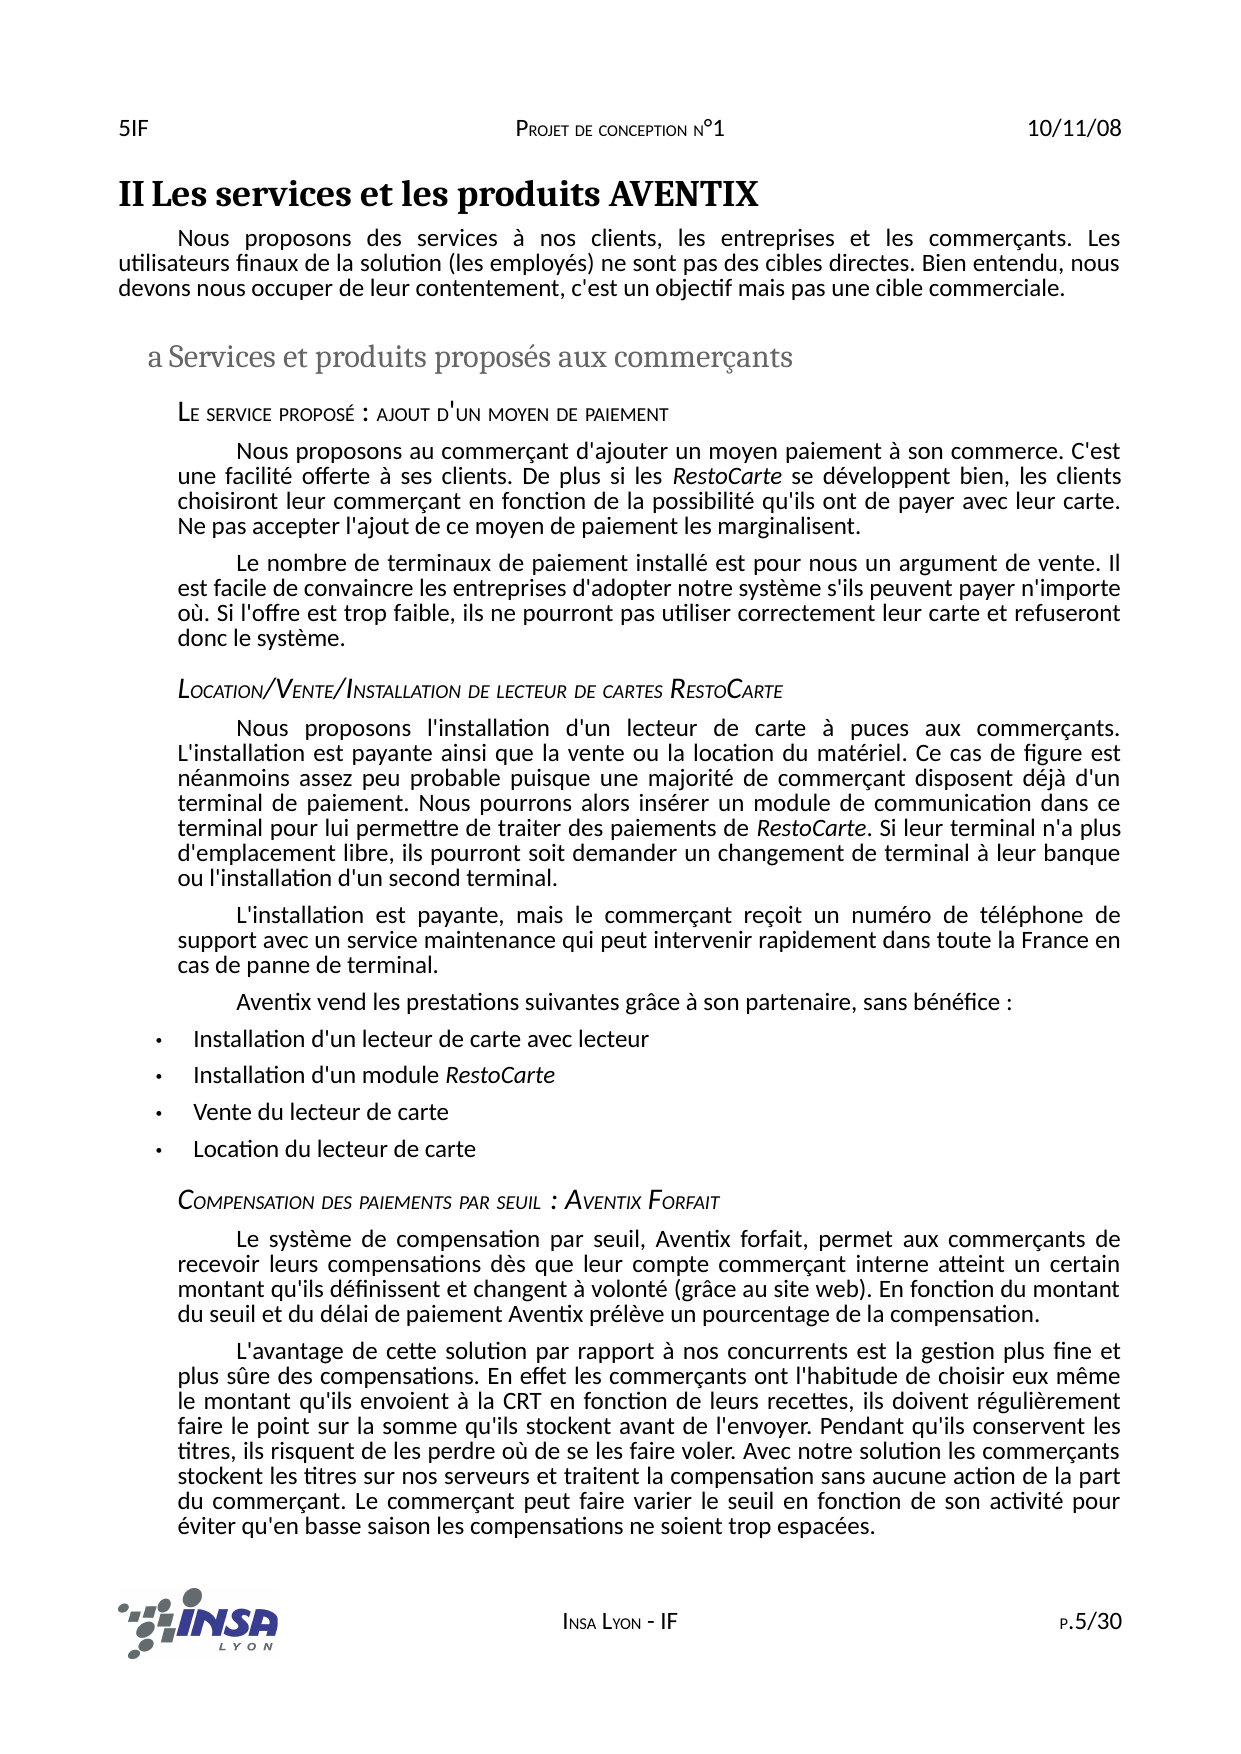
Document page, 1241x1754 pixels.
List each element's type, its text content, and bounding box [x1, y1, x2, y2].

text Nous proposons l'installation d'un lecteur de carte à puces aux commerçants. L'installation est payante ainsi que la vente ou la location du matériel. Ce cas de figure est néanmoins assez peu probable puisque une majorité de commerçant disposent déjà d'un terminal de paiement. Nous pourrons alors insérer un module de communication dans ce terminal pour lui permettre de traiter des paiements de RestoCarte. Si leur terminal n'a plus d'emplacement libre, ils pourront soit demander un changement de terminal à leur banque ou l'installation d'un second terminal. [177, 718, 1122, 893]
list Vente du lecteur de carte [156, 1102, 1122, 1127]
text Aventix vend les prestations suivantes grâce à son partenaire, sans bénéfice : [177, 991, 1122, 1016]
subtitle Location/Vente/Installation de lecteur de cartes RestoCarte [118, 676, 1122, 706]
text Nous proposons au commerçant d'ajouter un moyen paiement à son commerce. C'est une facilité offerte à ses clients. De plus si les RestoCarte se développent bien, les clients choisiront leur commerçant en fonction de la possibilité qu'ils ont de payer avec leur carte. Ne pas accepter l'ajout de ce moyen de paiement les marginalisent. [177, 441, 1122, 541]
list Location du lecteur de carte [156, 1138, 1122, 1163]
list Installation d'un lecteur de carte avec lecteur [156, 1028, 1122, 1053]
text Le système de compensation par seuil, Aventix forfait, permet aux commerçants de recevoir leurs compensations dès que leur compte commerçant interne atteint un certain montant qu'ils définissent et changent à volonté (grâce au site web). En fonction du montant du seuil et du délai de paiement Aventix prélève un pourcentage de la compensation. [177, 1229, 1122, 1329]
picture [118, 1588, 278, 1659]
subtitle Services et produits proposés aux commerçants [118, 338, 1122, 375]
text Nous proposons des services à nos clients, les entreprises et les commerçants. Les utilisateurs finaux de la solution (les employés) ne sont pas des cibles directes. Bien entendu, nous devons nous occuper de leur contentement, c'est un objectif mais pas une cible commerciale. [118, 227, 1122, 302]
list Installation d'un module RestoCarte [156, 1065, 1122, 1090]
text Le nombre de terminaux de paiement installé est pour nous un argument de vente. Il est facile de convaincre les entreprises d'adopter notre système s'ils peuvent payer n'importe où. Si l'offre est trop faible, ils ne pourront pas utiliser correctement leur carte et refuseront donc le système. [177, 552, 1122, 652]
text L'avantage de cette solution par rapport à nos concurrents est la gestion plus fine et plus sûre des compensations. En effet les commerçants ont l'habitude de choisir eux même le montant qu'ils envoient à la CRT en fonction de leurs recettes, ils doivent régulièrement faire le point sur la somme qu'ils stockent avant de l'envoyer. Pendant qu'ils conservent les titres, ils risquent de les perdre où de se les faire voler. Avec notre solution les commerçants stockent les titres sur nos serveurs et traitent la compensation sans aucune action de la part du commerçant. Le commerçant peut faire varier le seuil en fonction de son activité pour éviter qu'en basse saison les compensations ne soient trop espacées. [177, 1341, 1122, 1541]
subtitle Le service proposé : ajout d'un moyen de paiement [118, 399, 1122, 429]
subtitle Compensation des paiements par seuil : Aventix Forfait [118, 1187, 1122, 1217]
text L'installation est payante, mais le commerçant reçoit un numéro de téléphone de support avec un service maintenance qui peut intervenir rapidement dans toute la France en cas de panne de terminal. [177, 905, 1122, 980]
subtitle Les services et les produits AVENTIX [118, 173, 1122, 216]
